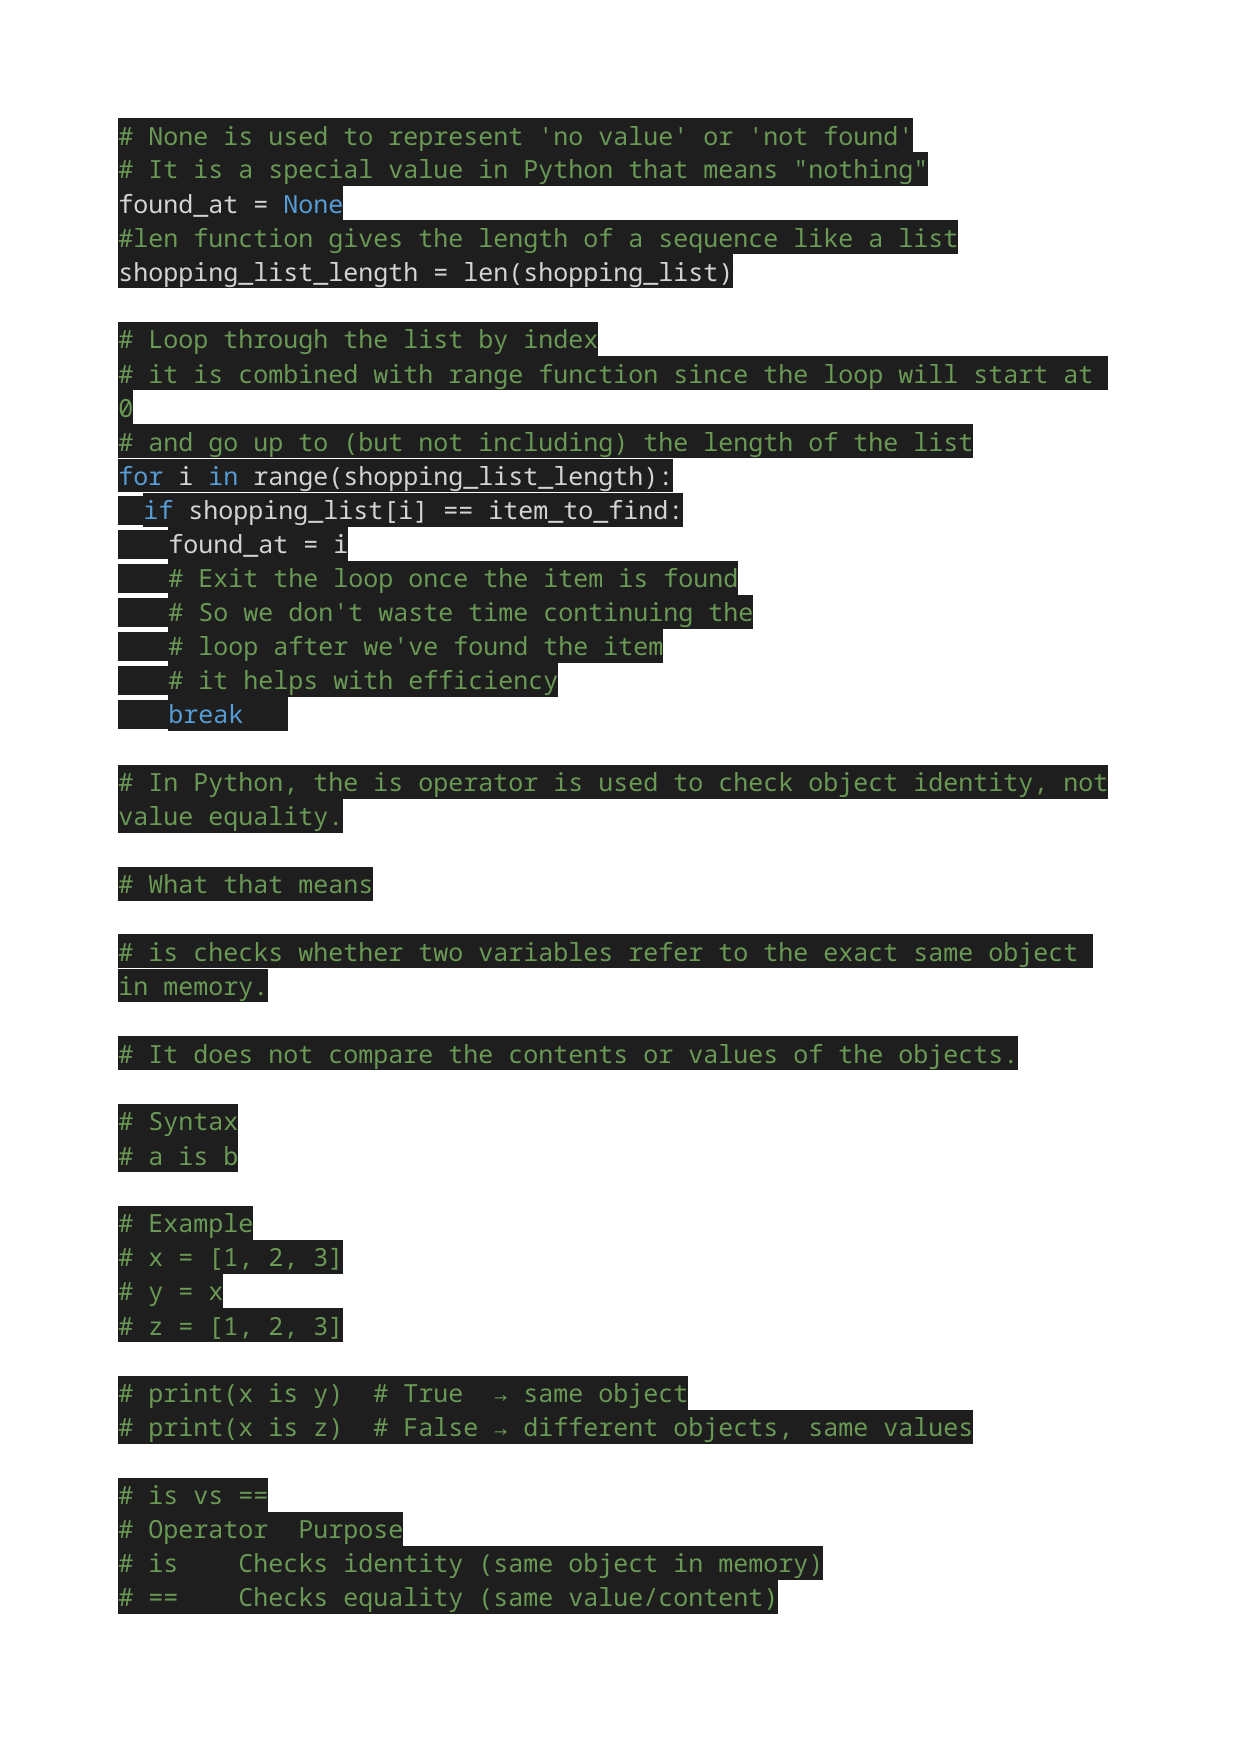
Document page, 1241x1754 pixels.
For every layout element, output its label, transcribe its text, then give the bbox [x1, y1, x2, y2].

text # loop after we've found the item [118, 629, 1122, 663]
text # == Checks equality (same value/content) [118, 1580, 1122, 1614]
text # and go up to (but not including) the length of the list [118, 424, 1122, 458]
text shopping_list_length = len(shopping_list) [118, 254, 1122, 288]
text # Syntax [118, 1104, 1122, 1138]
text # Example [118, 1206, 1122, 1240]
text # Exit the loop once the item is found [118, 561, 1122, 595]
text # Loop through the list by index [118, 322, 1122, 356]
text # print(x is z) # False → different objects, same values [118, 1410, 1122, 1444]
text # print(x is y) # True → same object [118, 1376, 1122, 1410]
text # Operator Purpose [118, 1512, 1122, 1546]
text # It is a special value in Python that means "nothing" [118, 152, 1122, 186]
text found_at = i [118, 527, 1122, 561]
text # In Python, the is operator is used to check object identity, not value equality. [118, 765, 1122, 833]
text #len function gives the length of a sequence like a list [118, 220, 1122, 254]
text found_at = None [118, 186, 1122, 220]
text # it helps with efficiency [118, 663, 1122, 697]
text # is checks whether two variables refer to the exact same object in memory. [118, 934, 1122, 1002]
text # z = [1, 2, 3] [118, 1308, 1122, 1342]
text # It does not compare the contents or values of the objects. [118, 1036, 1122, 1070]
text # is vs == [118, 1478, 1122, 1512]
text # it is combined with range function since the loop will start at 0 [118, 356, 1122, 424]
text # a is b [118, 1138, 1122, 1172]
text # What that means [118, 867, 1122, 901]
text # None is used to represent 'no value' or 'not found' [118, 118, 1122, 152]
text for i in range(shopping_list_length): [118, 458, 1122, 492]
text break [118, 697, 1122, 731]
text # y = x [118, 1274, 1122, 1308]
text # x = [1, 2, 3] [118, 1240, 1122, 1274]
text # So we don't waste time continuing the [118, 595, 1122, 629]
text # is Checks identity (same object in memory) [118, 1546, 1122, 1580]
text if shopping_list[i] == item_to_find: [118, 492, 1122, 527]
